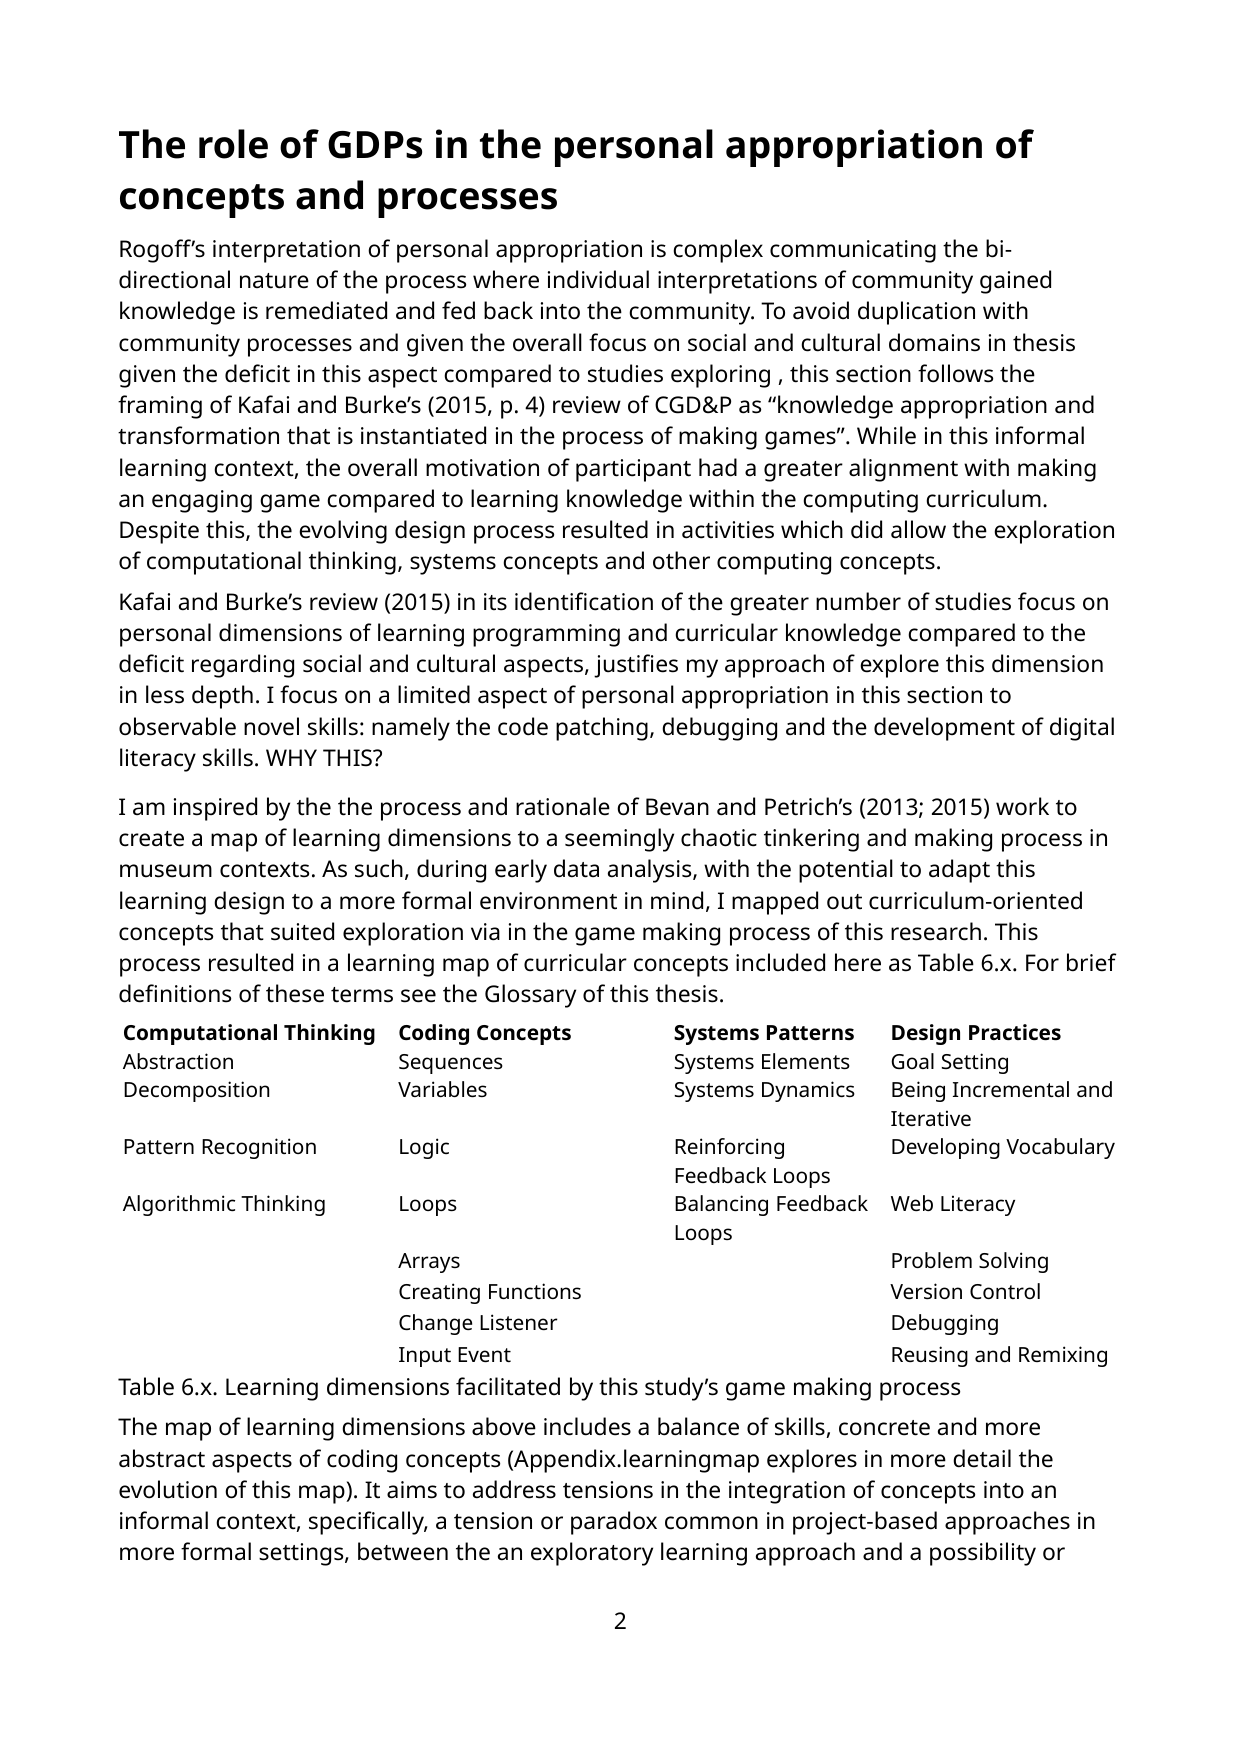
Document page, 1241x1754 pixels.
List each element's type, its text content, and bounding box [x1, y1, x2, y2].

table_cell [669, 1309, 886, 1340]
table_cell Change Listener [394, 1309, 669, 1340]
table_cell Systems Elements [669, 1047, 886, 1075]
table_cell Decomposition [118, 1075, 394, 1132]
table_header Coding Concepts [394, 1019, 669, 1047]
text The map of learning dimensions above includes a balance of skills, concrete and more abstract aspects of coding concepts (Appendix.learningmap explores in more detail the evolution of this map). It aims to address tensions in the integration of concepts into an informal context, specifically, a tension or paradox common in project-based approaches in more formal settings, between the an exploratory learning approach and a possibility or [118, 1411, 1122, 1567]
text Rogoff’s interpretation of personal appropriation is complex communicating the bi-directional nature of the process where individual interpretations of community gained knowledge is remediated and fed back into the community. To avoid duplication with community processes and given the overall focus on social and cultural domains in thesis given the deficit in this aspect compared to studies exploring , this section follows the framing of Kafai and Burke’s (2015, p. 4) review of CGD&P as “knowledge appropriation and transformation that is instantiated in the process of making games”. While in this informal learning context, the overall motivation of participant had a greater alignment with making an engaging game compared to learning knowledge within the computing curriculum. Despite this, the evolving design process resulted in activities which did allow the exploration of computational thinking, systems concepts and other computing concepts. [118, 233, 1122, 576]
text Kafai and Burke’s review (2015) in its identification of the greater number of studies focus on personal dimensions of learning programming and curricular knowledge compared to the deficit regarding social and cultural aspects, justifies my approach of explore this dimension in less depth. I focus on a limited aspect of personal appropriation in this section to observable novel skills: namely the code patching, debugging and the development of digital literacy skills. WHY THIS? [118, 585, 1122, 773]
table_cell Debugging [886, 1309, 1122, 1340]
table_cell [669, 1246, 886, 1277]
subtitle The role of GDPs in the personal appropriation of concepts and processes [118, 118, 1122, 220]
table_cell [669, 1277, 886, 1308]
table_cell Goal Setting [886, 1047, 1122, 1075]
table_cell [118, 1246, 394, 1277]
table_cell [118, 1277, 394, 1308]
table_cell Algorithmic Thinking [118, 1189, 394, 1246]
table_cell Reinforcing Feedback Loops [669, 1132, 886, 1189]
table_cell Web Literacy [886, 1189, 1122, 1246]
text Table 6.x. Learning dimensions facilitated by this study’s game making process [118, 1371, 1122, 1402]
table_cell Creating Functions [394, 1277, 669, 1308]
table_cell Balancing Feedback Loops [669, 1189, 886, 1246]
table_cell Loops [394, 1189, 669, 1246]
table_cell Input Event [394, 1340, 669, 1371]
table_cell Version Control [886, 1277, 1122, 1308]
table_cell Arrays [394, 1246, 669, 1277]
table_cell Problem Solving [886, 1246, 1122, 1277]
table_header Systems Patterns [669, 1019, 886, 1047]
text I am inspired by the the process and rationale of Bevan and Petrich’s (2013; 2015) work to create a map of learning dimensions to a seemingly chaotic tinkering and making process in museum contexts. As such, during early data analysis, with the potential to adapt this learning design to a more formal environment in mind, I mapped out curriculum-oriented concepts that suited exploration via in the game making process of this research. This process resulted in a learning map of curricular concepts included here as Table 6.x. For brief definitions of these terms see the Glossary of this thesis. [118, 791, 1122, 1009]
table_header Computational Thinking [118, 1019, 394, 1047]
table_cell Being Incremental and Iterative [886, 1075, 1122, 1132]
table_cell [118, 1309, 394, 1340]
table_cell Variables [394, 1075, 669, 1132]
table_cell Logic [394, 1132, 669, 1189]
table_cell Abstraction [118, 1047, 394, 1075]
table_cell Sequences [394, 1047, 669, 1075]
table_cell Pattern Recognition [118, 1132, 394, 1189]
table_header Design Practices [886, 1019, 1122, 1047]
table_cell [669, 1340, 886, 1371]
table_cell Developing Vocabulary [886, 1132, 1122, 1189]
table_cell [118, 1340, 394, 1371]
table_cell Reusing and Remixing [886, 1340, 1122, 1371]
table_cell Systems Dynamics [669, 1075, 886, 1132]
